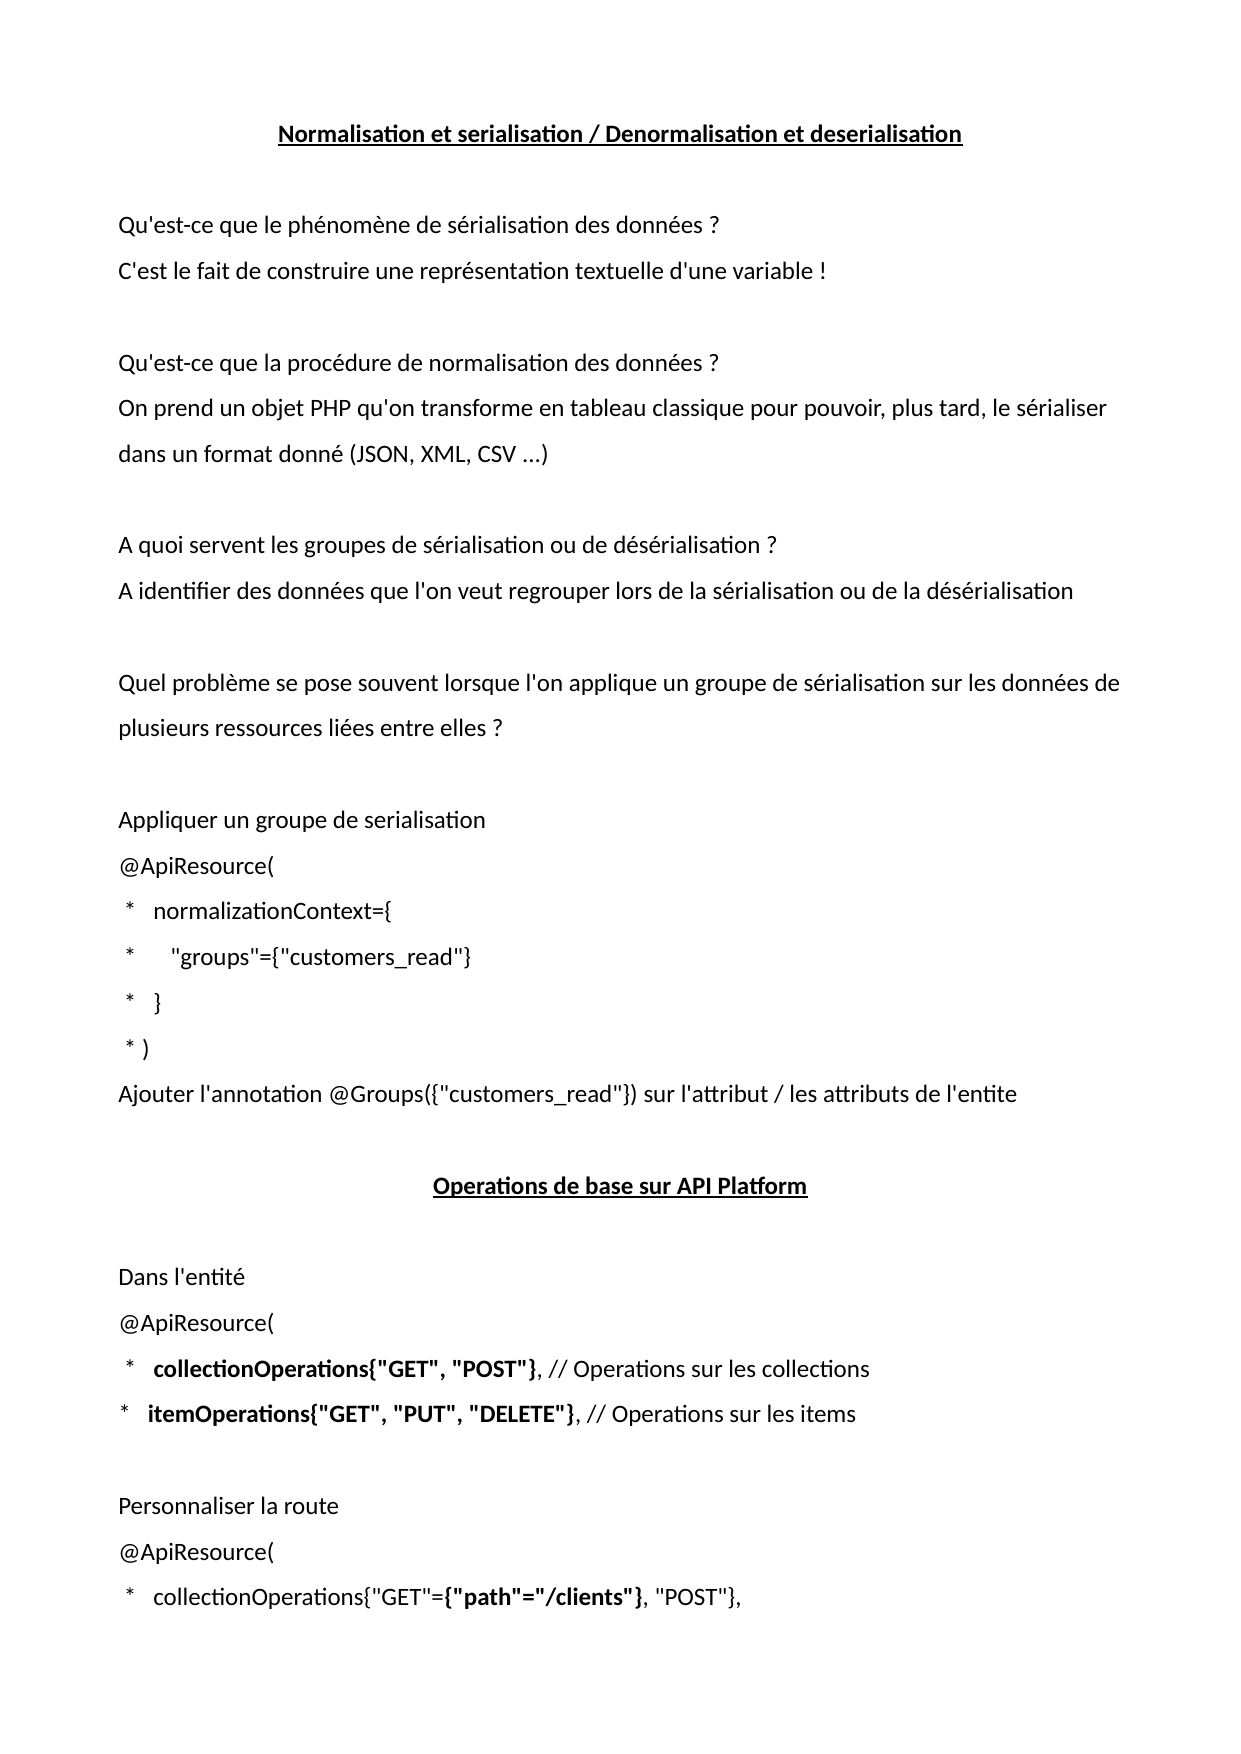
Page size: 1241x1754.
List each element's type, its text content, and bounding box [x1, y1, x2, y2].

text Quel problème se pose souvent lorsque l'on applique un groupe de sérialisation sur les données de plusieurs ressources liées entre elles ? [118, 667, 1122, 743]
text Appliquer un groupe de serialisation [118, 804, 1122, 834]
text * normalizationContext={ [118, 896, 1122, 926]
text Dans l'entité [118, 1261, 1122, 1292]
text * } [118, 987, 1122, 1017]
text On prend un objet PHP qu'on transforme en tableau classique pour pouvoir, plus tard, le sérialiser dans un format donné (JSON, XML, CSV ...) [118, 392, 1122, 469]
text Personnaliser la route [118, 1490, 1122, 1521]
text * itemOperations{"GET", "PUT", "DELETE"}, // Operations sur les items [118, 1398, 1122, 1429]
text Qu'est-ce que le phénomène de sérialisation des données ? [118, 209, 1122, 240]
text * collectionOperations{"GET"={"path"="/clients"}, "POST"}, [118, 1581, 1122, 1612]
text * collectionOperations{"GET", "POST"}, // Operations sur les collections [118, 1353, 1122, 1383]
text @ApiResource( [118, 850, 1122, 880]
text Operations de base sur API Platform [118, 1170, 1122, 1200]
text Qu'est-ce que la procédure de normalisation des données ? [118, 347, 1122, 377]
text A quoi servent les groupes de sérialisation ou de désérialisation ? [118, 530, 1122, 560]
text @ApiResource( [118, 1307, 1122, 1338]
text Ajouter l'annotation @Groups({"customers_read"}) sur l'attribut / les attributs de l'entite [118, 1078, 1122, 1109]
text @ApiResource( [118, 1536, 1122, 1566]
text A identifier des données que l'on veut regrouper lors de la sérialisation ou de la désérialisation [118, 575, 1122, 606]
text * ) [118, 1033, 1122, 1063]
text * "groups"={"customers_read"} [118, 941, 1122, 972]
text C'est le fait de construire une représentation textuelle d'une variable ! [118, 255, 1122, 286]
text Normalisation et serialisation / Denormalisation et deserialisation [118, 118, 1122, 149]
